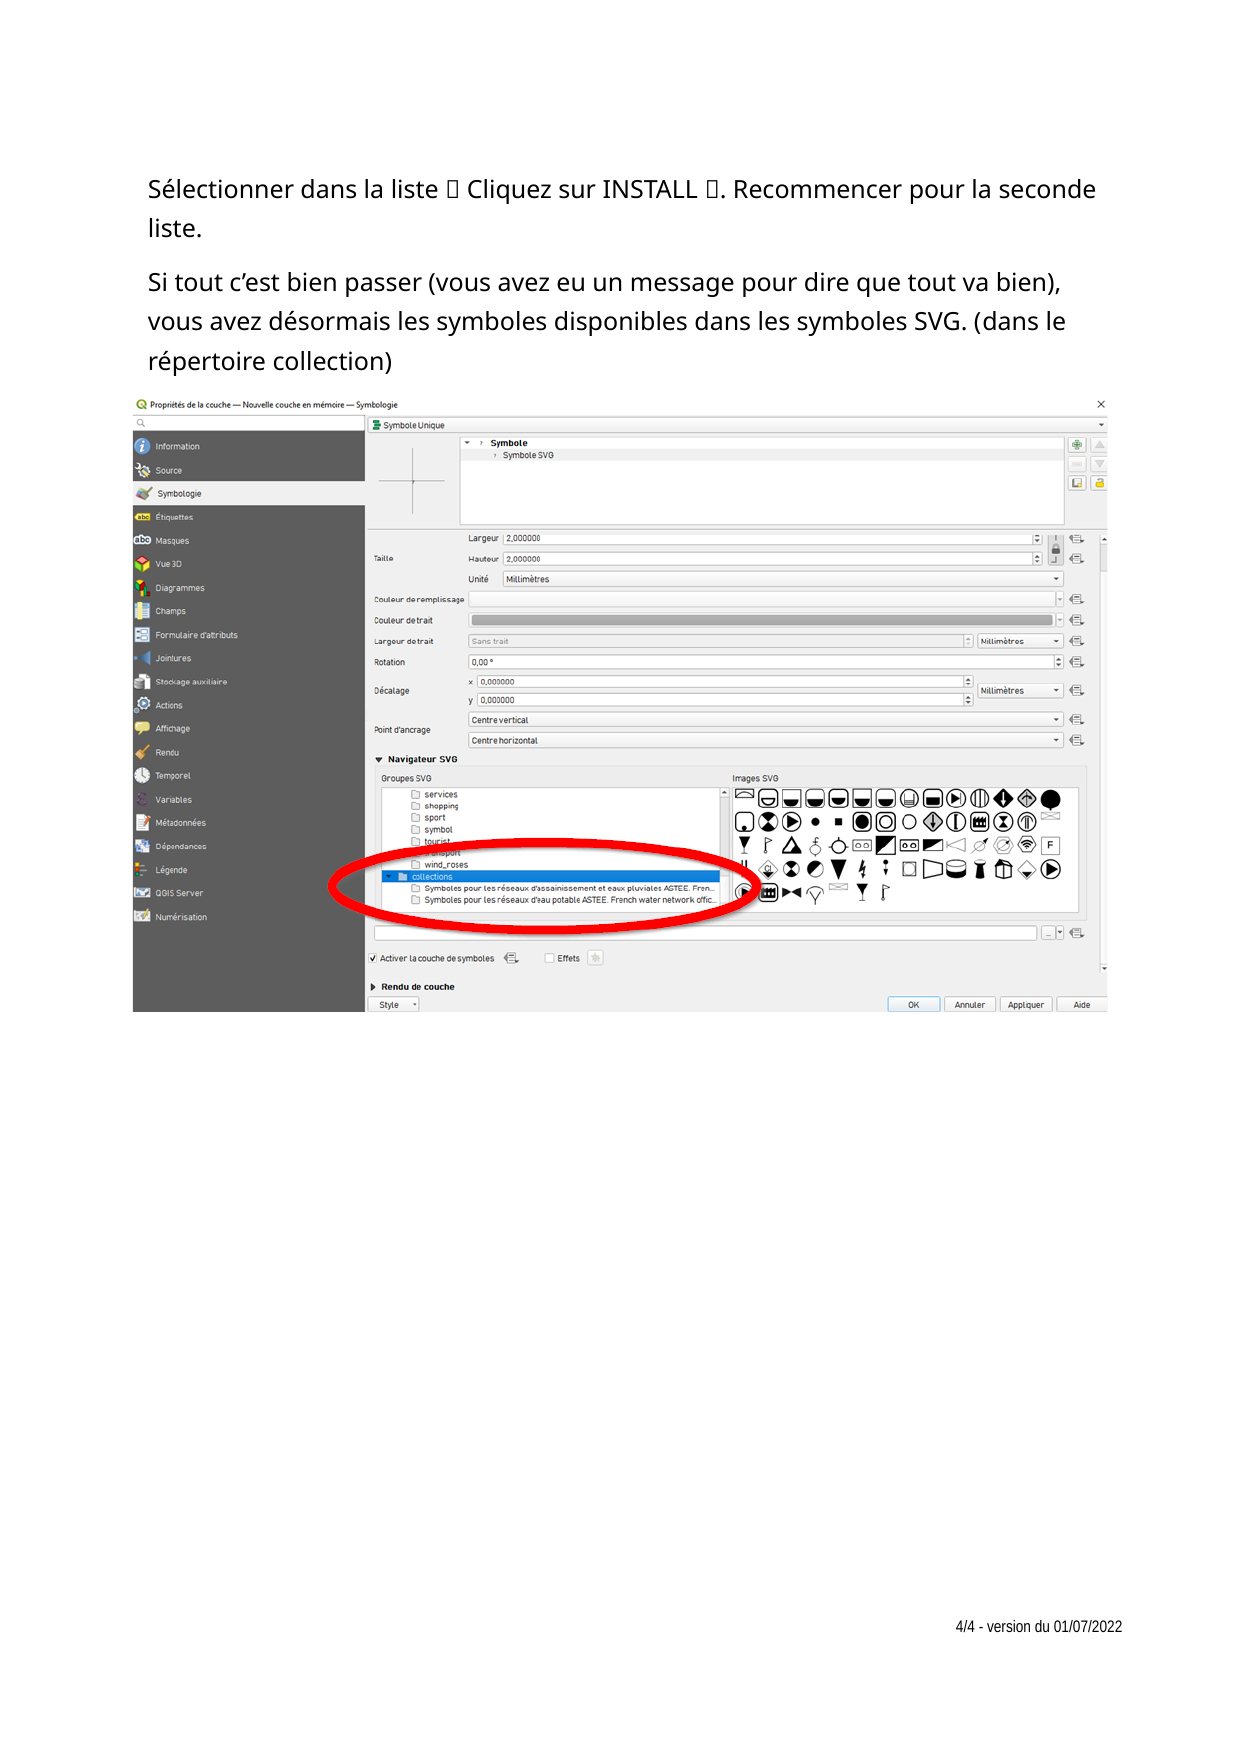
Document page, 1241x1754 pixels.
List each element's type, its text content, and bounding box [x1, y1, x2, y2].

text Si tout c’est bien passer (vous avez eu un message pour dire que tout va bien), vous avez désormais les symboles disponibles dans les symboles SVG. (dans le répertoire collection) [148, 265, 1122, 377]
picture [132, 396, 1108, 1012]
text Sélectionner dans la liste  Cliquez sur INSTALL . Recommencer pour la seconde liste. [148, 172, 1122, 245]
